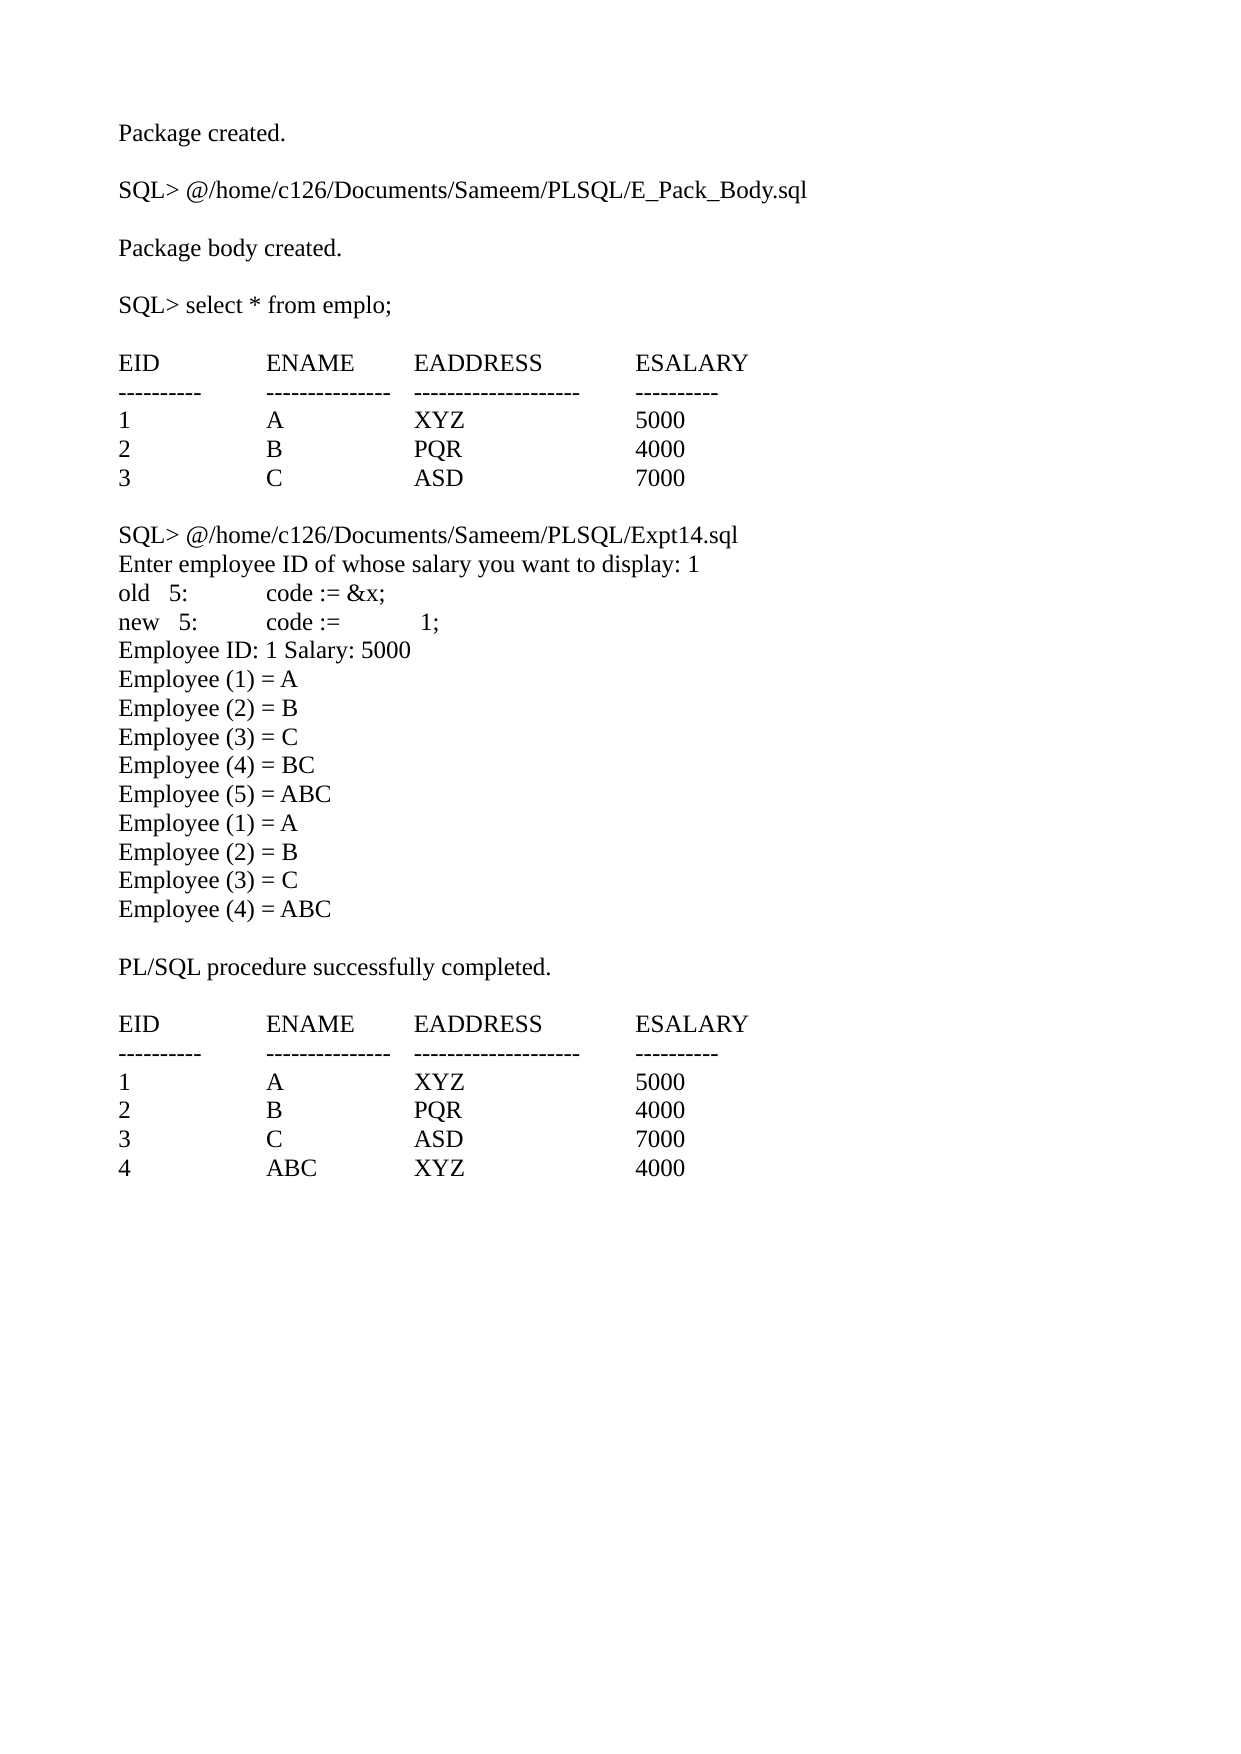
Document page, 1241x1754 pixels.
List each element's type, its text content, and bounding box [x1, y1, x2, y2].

text ---------- --------------- -------------------- ---------- [118, 1038, 1122, 1067]
text 2 B PQR 4000 [118, 1096, 1122, 1124]
text EID ENAME EADDRESS ESALARY [118, 1009, 1122, 1038]
text Employee (1) = A [118, 664, 1122, 693]
text 1 A XYZ 5000 [118, 1067, 1122, 1096]
text SQL> select * from emplo; [118, 291, 1122, 319]
text Employee ID: 1 Salary: 5000 [118, 636, 1122, 664]
text SQL> @/home/c126/Documents/Sameem/PLSQL/E_Pack_Body.sql [118, 176, 1122, 204]
text Package body created. [118, 233, 1122, 262]
text EID ENAME EADDRESS ESALARY [118, 348, 1122, 377]
text 4 ABC XYZ 4000 [118, 1153, 1122, 1182]
text SQL> @/home/c126/Documents/Sameem/PLSQL/Expt14.sql [118, 521, 1122, 549]
text PL/SQL procedure successfully completed. [118, 952, 1122, 981]
text ---------- --------------- -------------------- ---------- [118, 377, 1122, 406]
text Employee (3) = C [118, 866, 1122, 894]
text Enter employee ID of whose salary you want to display: 1 [118, 549, 1122, 578]
text 3 C ASD 7000 [118, 1124, 1122, 1153]
text Employee (3) = C [118, 722, 1122, 751]
text 1 A XYZ 5000 [118, 406, 1122, 434]
text 2 B PQR 4000 [118, 434, 1122, 463]
text Employee (2) = B [118, 693, 1122, 722]
text Package created. [118, 118, 1122, 147]
text Employee (5) = ABC [118, 779, 1122, 808]
text Employee (4) = ABC [118, 894, 1122, 923]
text new 5: code := 1; [118, 607, 1122, 636]
text old 5: code := &x; [118, 578, 1122, 607]
text Employee (1) = A [118, 808, 1122, 837]
text 3 C ASD 7000 [118, 463, 1122, 492]
text Employee (4) = BC [118, 751, 1122, 779]
text Employee (2) = B [118, 837, 1122, 866]
